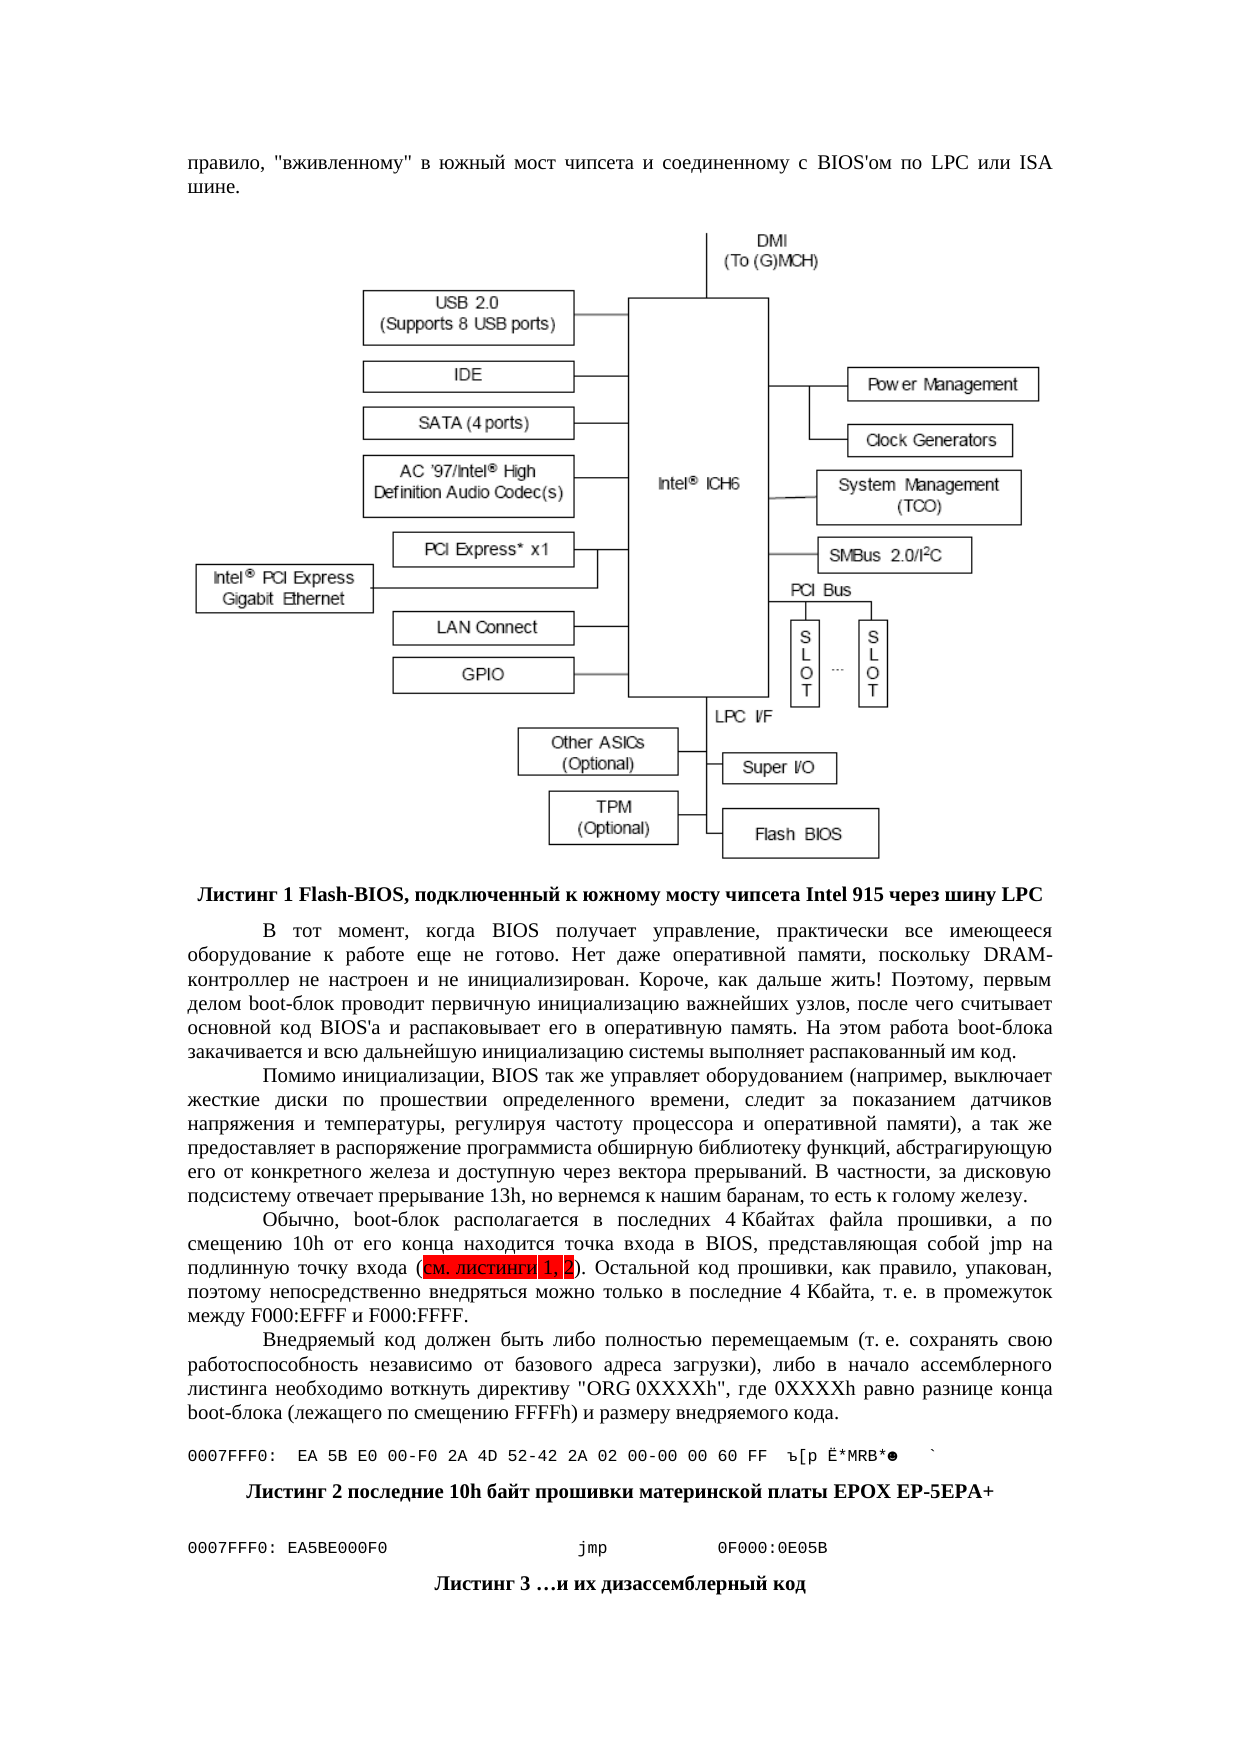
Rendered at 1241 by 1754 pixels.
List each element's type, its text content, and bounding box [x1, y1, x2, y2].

text Листинг 2 последние 10h байт прошивки материнской платы EPOX EP-5EPA+ [187, 1479, 1053, 1503]
text Внедряемый код должен быть либо полностью перемещаемым (т. е. сохранять свою работоспособность независимо от базового адреса загрузки), либо в начало ассемблерного листинга необходимо воткнуть директиву "ORG 0XXXXh", где 0XXXXh равно разнице конца boot-блока (лежащего по смещению FFFFh) и размеру внедряемого кода. [187, 1327, 1053, 1424]
text 0007FFF0: EA5BE000F0 jmp 0F000:0E05B [187, 1540, 1053, 1558]
text Листинг 1 Flash-BIOS, подключенный к южному мосту чипсета Intel 915 через шину LPC [187, 882, 1053, 906]
text Помимо инициализации, BIOS так же управляет оборудованием (например, выключает жесткие диски по прошествии определенного времени, следит за показанием датчиков напряжения и температуры, регулируя частоту процессора и оперативной памяти), а так же предоставляет в распоряжение программиста обширную библиотеку функций, абстрагирующую его от конкретного железа и доступную через вектора прерываний. В частности, за дисковую подсистему отвечает прерывание 13h, но вернемся к нашим баранам, то есть к голому железу. [187, 1063, 1053, 1207]
text Обычно, boot-блок располагается в последних 4 Кбайтах файла прошивки, а по смещению 10h от его конца находится точка входа в BIOS, представляющая собой jmp на подлинную точку входа (см. листинги 1, 2). Остальной код прошивки, как правило, упакован, поэтому непосредственно внедряться можно только в последние 4 Кбайта, т. е. в промежуток между F000:EFFF и F000:FFFF. [187, 1207, 1053, 1327]
text правило, "вживленному" в южный мост чипсета и соединенному с BIOS'ом по LPC или ISA шине. [187, 150, 1053, 198]
text Листинг 3 …и их дизассемблерный код [187, 1571, 1053, 1595]
picture [187, 222, 1053, 870]
text 0007FFF0: EA 5B E0 00-F0 2A 4D 52-42 2A 02 00-00 00 60 FF ъ[р Ё*MRB*☻ ` [187, 1448, 1053, 1467]
text В тот момент, когда BIOS получает управление, практически все имеющееся оборудование к работе еще не готово. Нет даже оперативной памяти, поскольку DRAM-контроллер не настроен и не инициализирован. Короче, как дальше жить! Поэтому, первым делом boot-блок проводит первичную инициализацию важнейших узлов, после чего считывает основной код BIOS'а и распаковывает его в оперативную память. На этом работа boot-блока закачивается и всю дальнейшую инициализацию системы выполняет распакованный им код. [187, 918, 1053, 1063]
